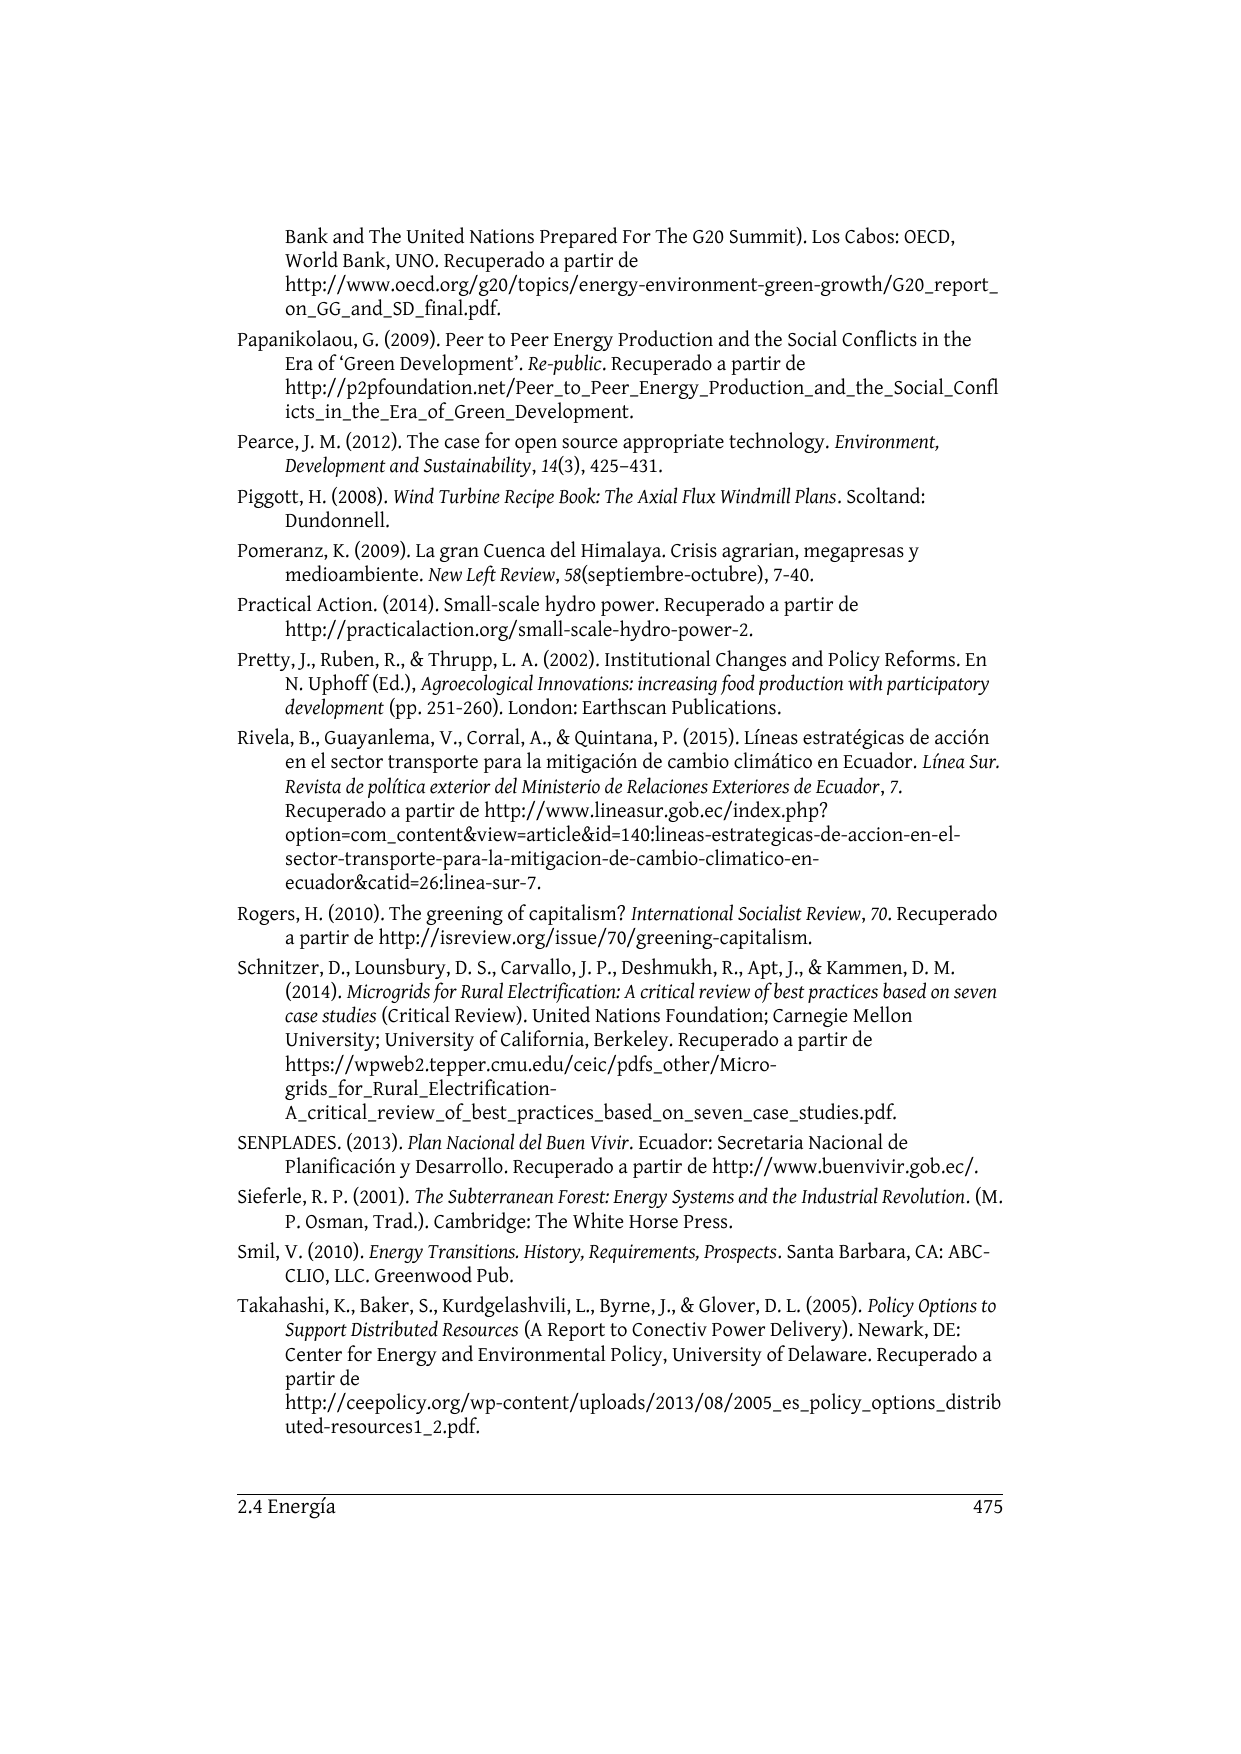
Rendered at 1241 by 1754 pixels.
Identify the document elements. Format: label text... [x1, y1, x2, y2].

text Schnitzer, D., Lounsbury, D. S., Carvallo, J. P., Deshmukh, R., Apt, J., & Kammen, D. M. (2014). Microgrids for Rural Electrification: A critical review of best practices based on seven case studies (Critical Review). United Nations Foundation; Carnegie Mellon University; University of California, Berkeley. Recuperado a partir de https://wpweb2.tepper.cmu.edu/ceic/pdfs_other/Micro-grids_for_Rural_Electrification-A_critical_review_of_best_practices_based_on_seven_case_studies.pdf. [237, 956, 1003, 1125]
text Pretty, J., Ruben, R., & Thrupp, L. A. (2002). Institutional Changes and Policy Reforms. En N. Uphoff (Ed.), Agroecological Innovations: increasing food production with participatory development (pp. 251-260). London: Earthscan Publications. [237, 648, 1003, 720]
text Pearce, J. M. (2012). The case for open source appropriate technology. Environment, Development and Sustainability, 14(3), 425–431. [237, 430, 1003, 479]
text Smil, V. (2010). Energy Transitions. History, Requirements, Prospects. Santa Barbara, CA: ABC-CLIO, LLC. Greenwood Pub. [237, 1240, 1003, 1288]
text Takahashi, K., Baker, S., Kurdgelashvili, L., Byrne, J., & Glover, D. L. (2005). Policy Options to Support Distributed Resources (A Report to Conectiv Power Delivery). Newark, DE: Center for Energy and Environmental Policy, University of Delaware. Recuperado a partir de http://ceepolicy.org/wp-content/uploads/2013/08/2005_es_policy_options_distributed-resources1_2.pdf. [237, 1294, 1003, 1439]
text Papanikolaou, G. (2009). Peer to Peer Energy Production and the Social Conflicts in the Era of ‘Green Development’. Re-public. Recuperado a partir de http://p2pfoundation.net/Peer_to_Peer_Energy_Production_and_the_Social_Conflicts_in_the_Era_of_Green_Development. [237, 328, 1003, 424]
text Practical Action. (2014). Small-scale hydro power. Recuperado a partir de http://practicalaction.org/small-scale-hydro-power-2. [237, 593, 1003, 642]
text Piggott, H. (2008). Wind Turbine Recipe Book: The Axial Flux Windmill Plans. Scoltand: Dundonnell. [237, 485, 1003, 533]
text Sieferle, R. P. (2001). The Subterranean Forest: Energy Systems and the Industrial Revolution. (M. P. Osman, Trad.). Cambridge: The White Horse Press. [237, 1186, 1003, 1234]
text SENPLADES. (2013). Plan Nacional del Buen Vivir. Ecuador: Secretaria Nacional de Planificación y Desarrollo. Recuperado a partir de http://www.buenvivir.gob.ec/. [237, 1131, 1003, 1179]
text Rogers, H. (2010). The greening of capitalism? International Socialist Review, 70. Recuperado a partir de http://isreview.org/issue/70/greening-capitalism. [237, 902, 1003, 950]
text Bank and The United Nations Prepared For The G20 Summit). Los Cabos: OECD, World Bank, UNO. Recuperado a partir de http://www.oecd.org/g20/topics/energy-environment-green-growth/G20_report_on_GG_and_SD_final.pdf. [237, 225, 1003, 322]
text Pomeranz, K. (2009). La gran Cuenca del Himalaya. Crisis agrarian, megapresas y medioambiente. New Left Review, 58(septiembre-octubre), 7-40. [237, 539, 1003, 587]
text Rivela, B., Guayanlema, V., Corral, A., & Quintana, P. (2015). Líneas estratégicas de acción en el sector transporte para la mitigación de cambio climático en Ecuador. Línea Sur. Revista de política exterior del Ministerio de Relaciones Exteriores de Ecuador, 7. Recuperado a partir de http://www.lineasur.gob.ec/index.php?option=com_content&view=article&id=140:lineas-estrategicas-de-accion-en-el-sector-transporte-para-la-mitigacion-de-cambio-climatico-en-ecuador&catid=26:linea-sur-7. [237, 726, 1003, 896]
